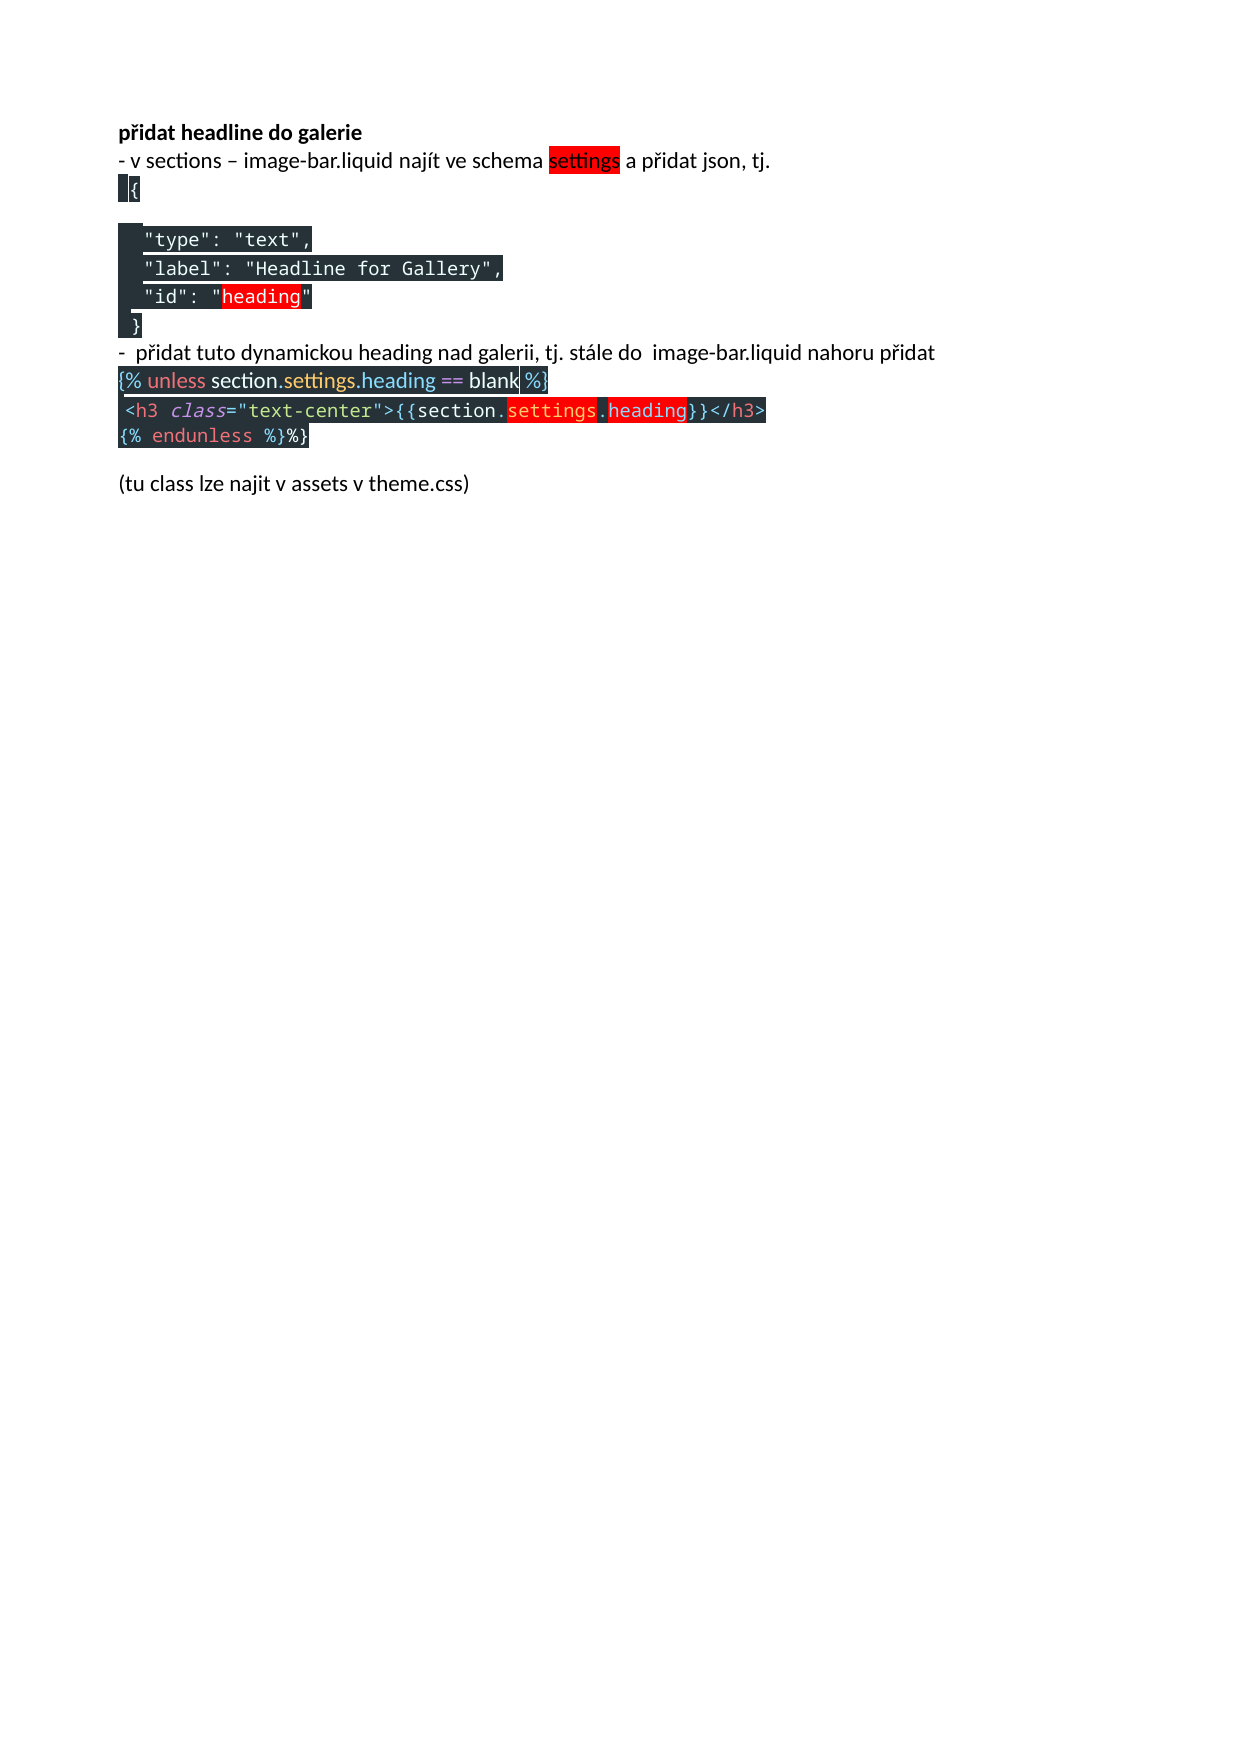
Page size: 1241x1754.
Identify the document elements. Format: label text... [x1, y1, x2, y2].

text "id": "heading" [118, 281, 1122, 309]
text (tu class lze najit v assets v theme.css) [118, 469, 1122, 497]
text } [118, 309, 1122, 338]
text "label": "Headline for Gallery", [118, 252, 1122, 281]
text "type": "text", [118, 223, 1122, 252]
text - přidat tuto dynamickou heading nad galerii, tj. stále do image-bar.liquid nahoru přidat {% unless section.settings.heading == blank %} <h3 class="text-center">{{section.settings.heading}}</h3> {% endunless %}%} [118, 338, 1122, 448]
text přidat headline do galerie - v sections – image-bar.liquid najít ve schema settings a přidat json, tj. { [118, 118, 1122, 202]
